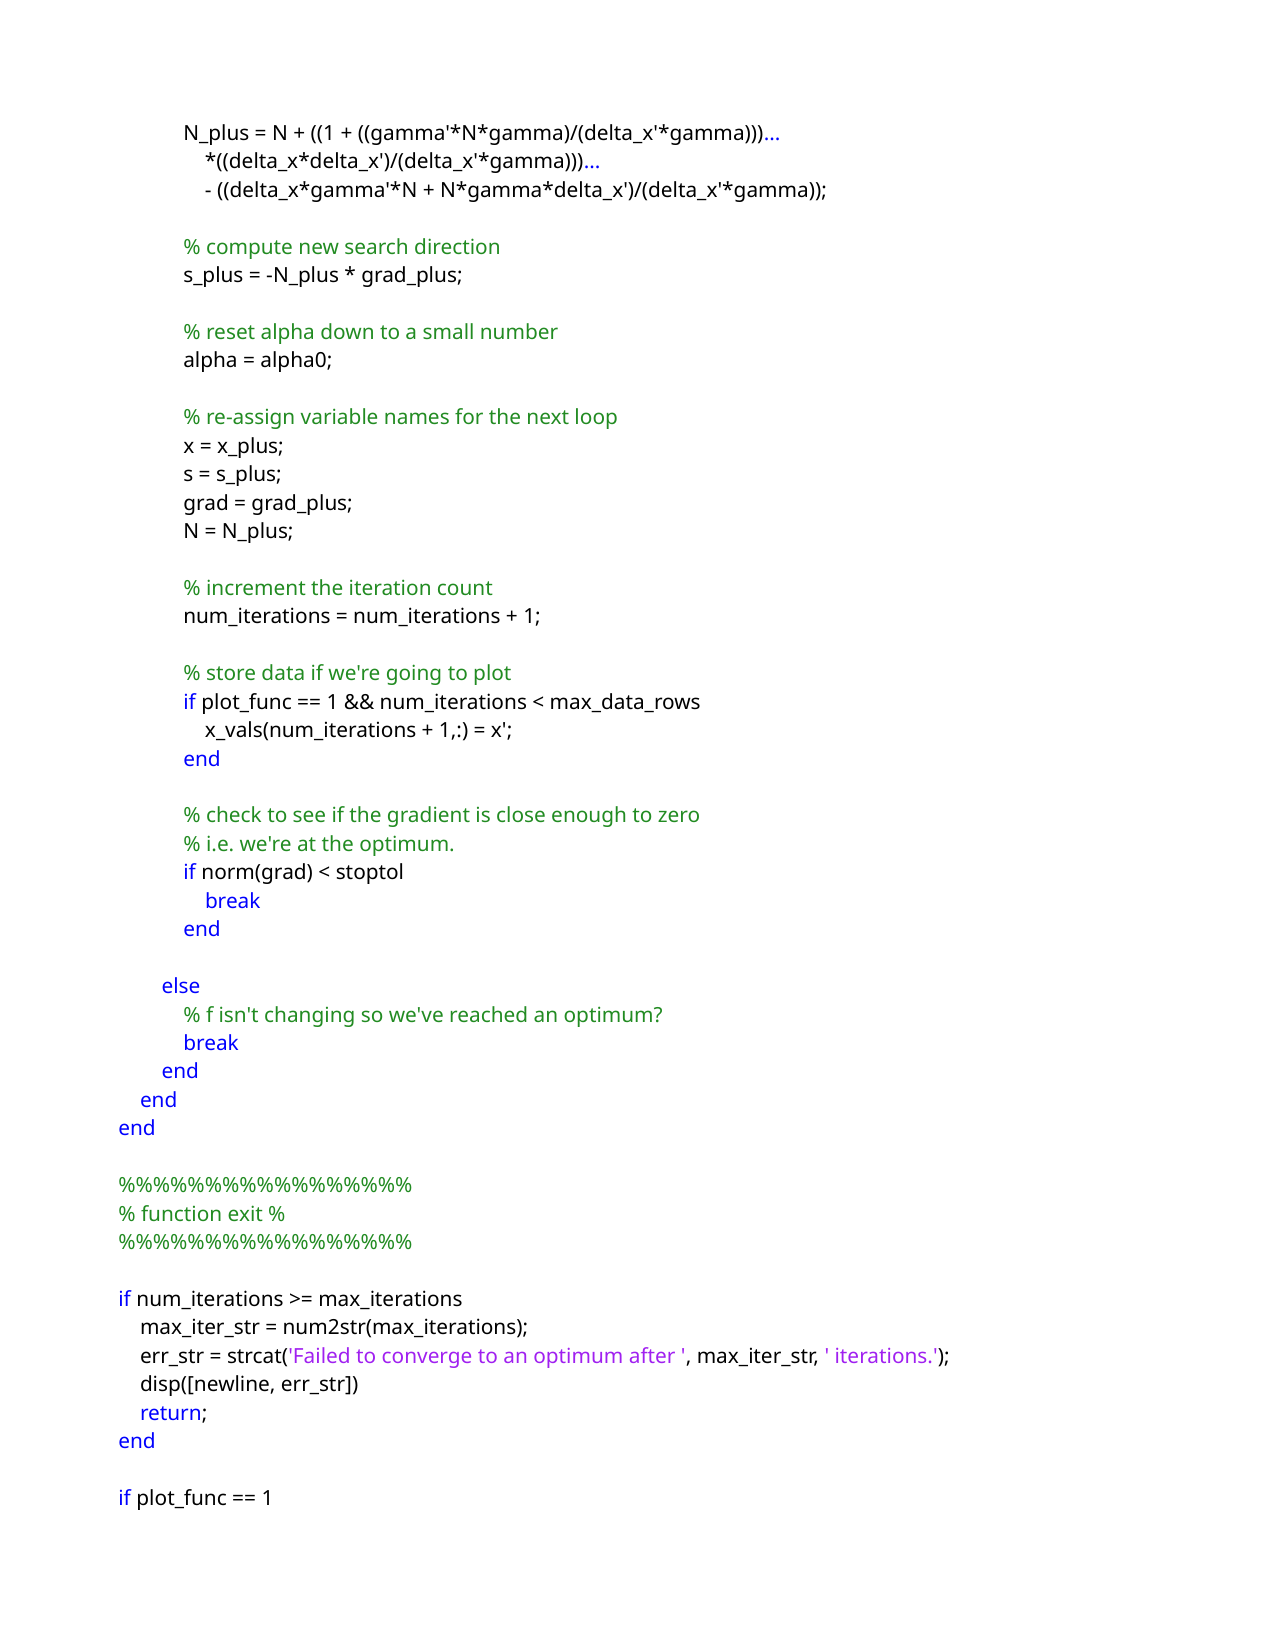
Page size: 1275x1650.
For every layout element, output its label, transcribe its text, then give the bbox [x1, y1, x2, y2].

text end [118, 914, 1157, 943]
text % reset alpha down to a small number [118, 317, 1157, 346]
text end [118, 1113, 1157, 1142]
text if norm(grad) < stoptol [118, 857, 1157, 886]
text % function exit % [118, 1199, 1157, 1227]
text if plot_func == 1 [118, 1483, 1157, 1512]
text end [118, 1426, 1157, 1455]
text %%%%%%%%%%%%%%%%% [118, 1227, 1157, 1256]
text % i.e. we're at the optimum. [118, 829, 1157, 857]
text x = x_plus; [118, 431, 1157, 459]
text % increment the iteration count [118, 573, 1157, 602]
text if num_iterations >= max_iterations [118, 1284, 1157, 1312]
text end [118, 1085, 1157, 1113]
text N_plus = N + ((1 + ((gamma'*N*gamma)/(delta_x'*gamma)))... [118, 118, 1157, 147]
text end [118, 744, 1157, 772]
text *((delta_x*delta_x')/(delta_x'*gamma)))... [118, 147, 1157, 175]
text grad = grad_plus; [118, 488, 1157, 516]
text s = s_plus; [118, 459, 1157, 488]
text max_iter_str = num2str(max_iterations); [118, 1312, 1157, 1341]
text end [118, 1057, 1157, 1085]
text disp([newline, err_str]) [118, 1369, 1157, 1398]
text if plot_func == 1 && num_iterations < max_data_rows [118, 687, 1157, 715]
text s_plus = -N_plus * grad_plus; [118, 260, 1157, 289]
text N = N_plus; [118, 516, 1157, 545]
text % re-assign variable names for the next loop [118, 402, 1157, 431]
text % store data if we're going to plot [118, 658, 1157, 687]
text - ((delta_x*gamma'*N + N*gamma*delta_x')/(delta_x'*gamma)); [118, 175, 1157, 203]
text else [118, 971, 1157, 1000]
text return; [118, 1398, 1157, 1426]
text x_vals(num_iterations + 1,:) = x'; [118, 715, 1157, 744]
text alpha = alpha0; [118, 346, 1157, 374]
text err_str = strcat('Failed to converge to an optimum after ', max_iter_str, ' iterations.'); [118, 1341, 1157, 1369]
text %%%%%%%%%%%%%%%%% [118, 1170, 1157, 1199]
text num_iterations = num_iterations + 1; [118, 602, 1157, 630]
text break [118, 886, 1157, 914]
text % check to see if the gradient is close enough to zero [118, 801, 1157, 829]
text % f isn't changing so we've reached an optimum? [118, 1000, 1157, 1028]
text % compute new search direction [118, 232, 1157, 260]
text break [118, 1028, 1157, 1057]
